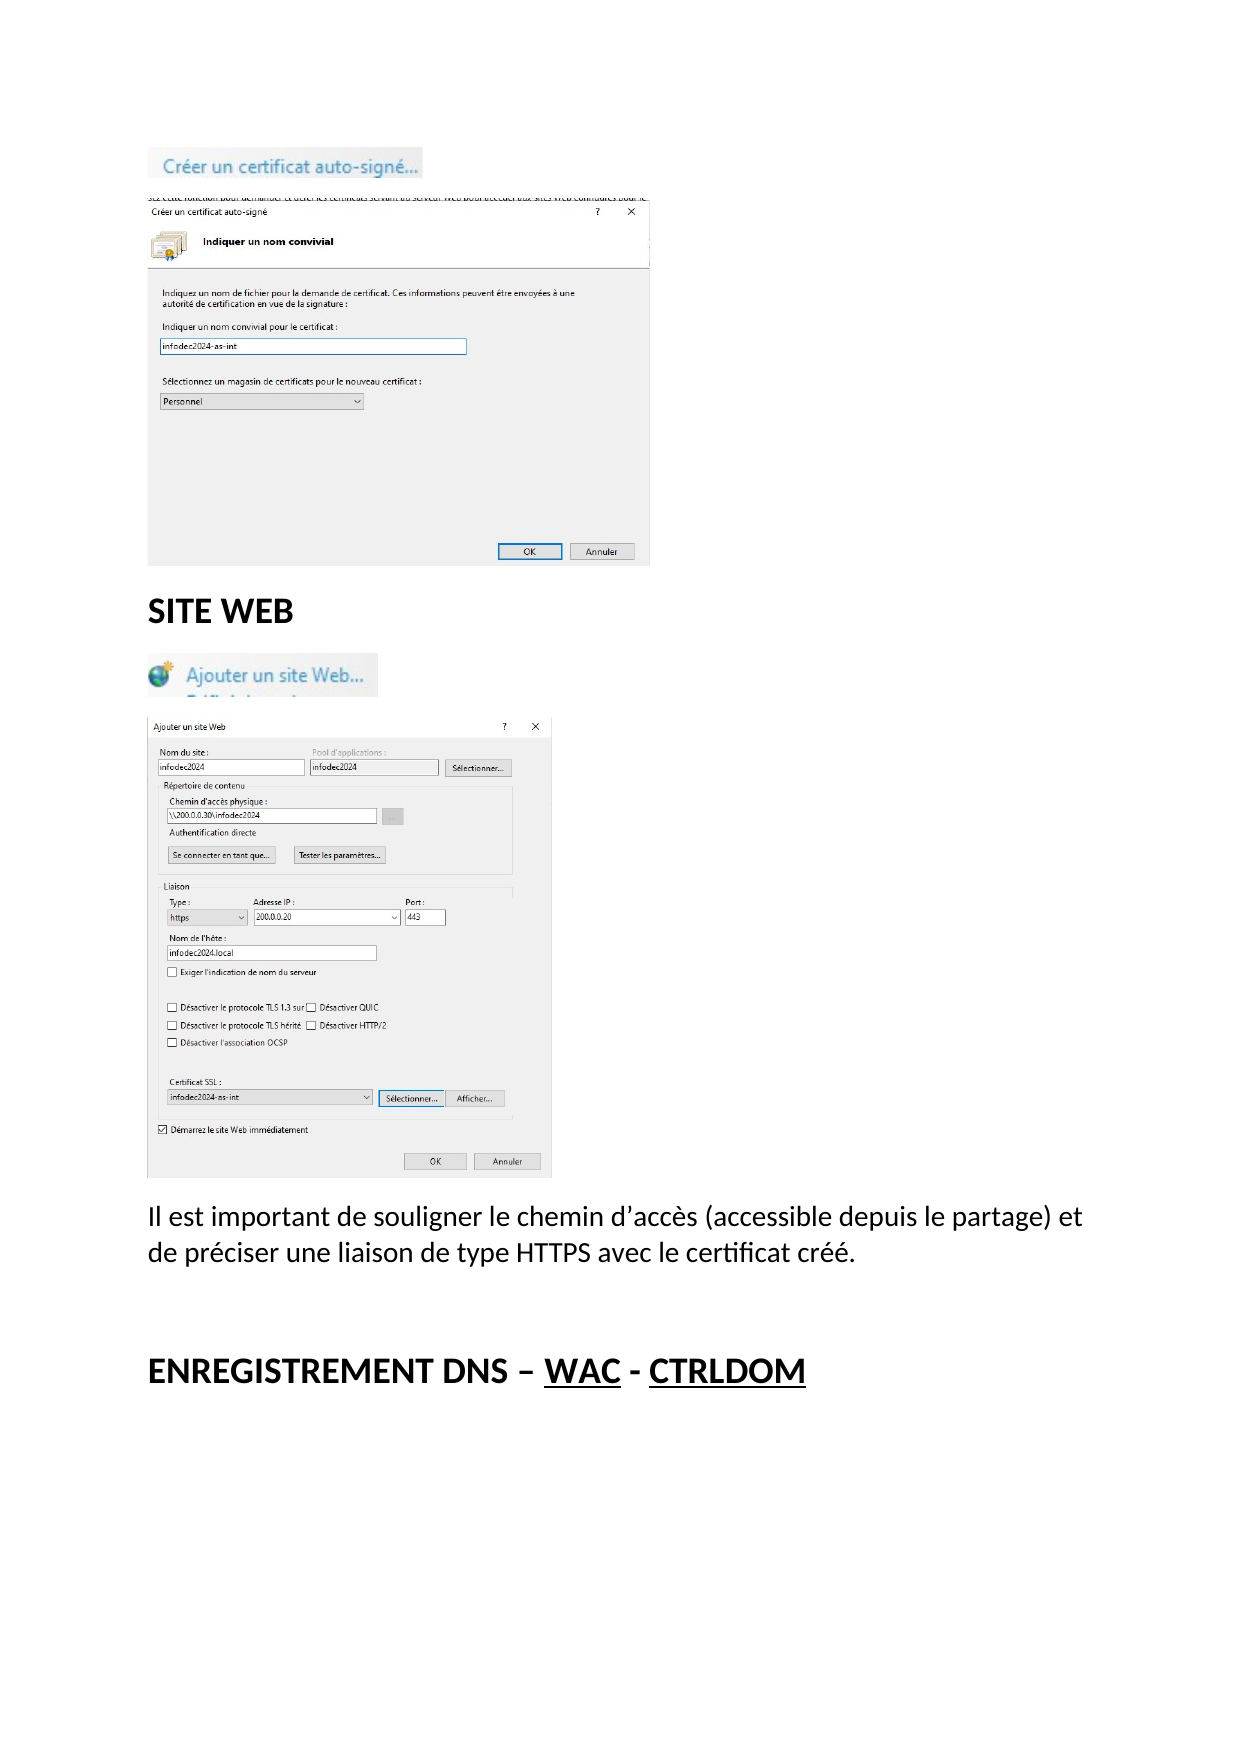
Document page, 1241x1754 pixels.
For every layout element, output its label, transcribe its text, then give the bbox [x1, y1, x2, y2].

text SITE WEB [148, 587, 1093, 633]
text ENREGISTREMENT DNS – WAC - CTRLDOM [148, 1347, 1093, 1393]
text Il est important de souligner le chemin d’accès (accessible depuis le partage) et de préciser une liaison de type HTTPS avec le certificat créé. [148, 1198, 1093, 1270]
